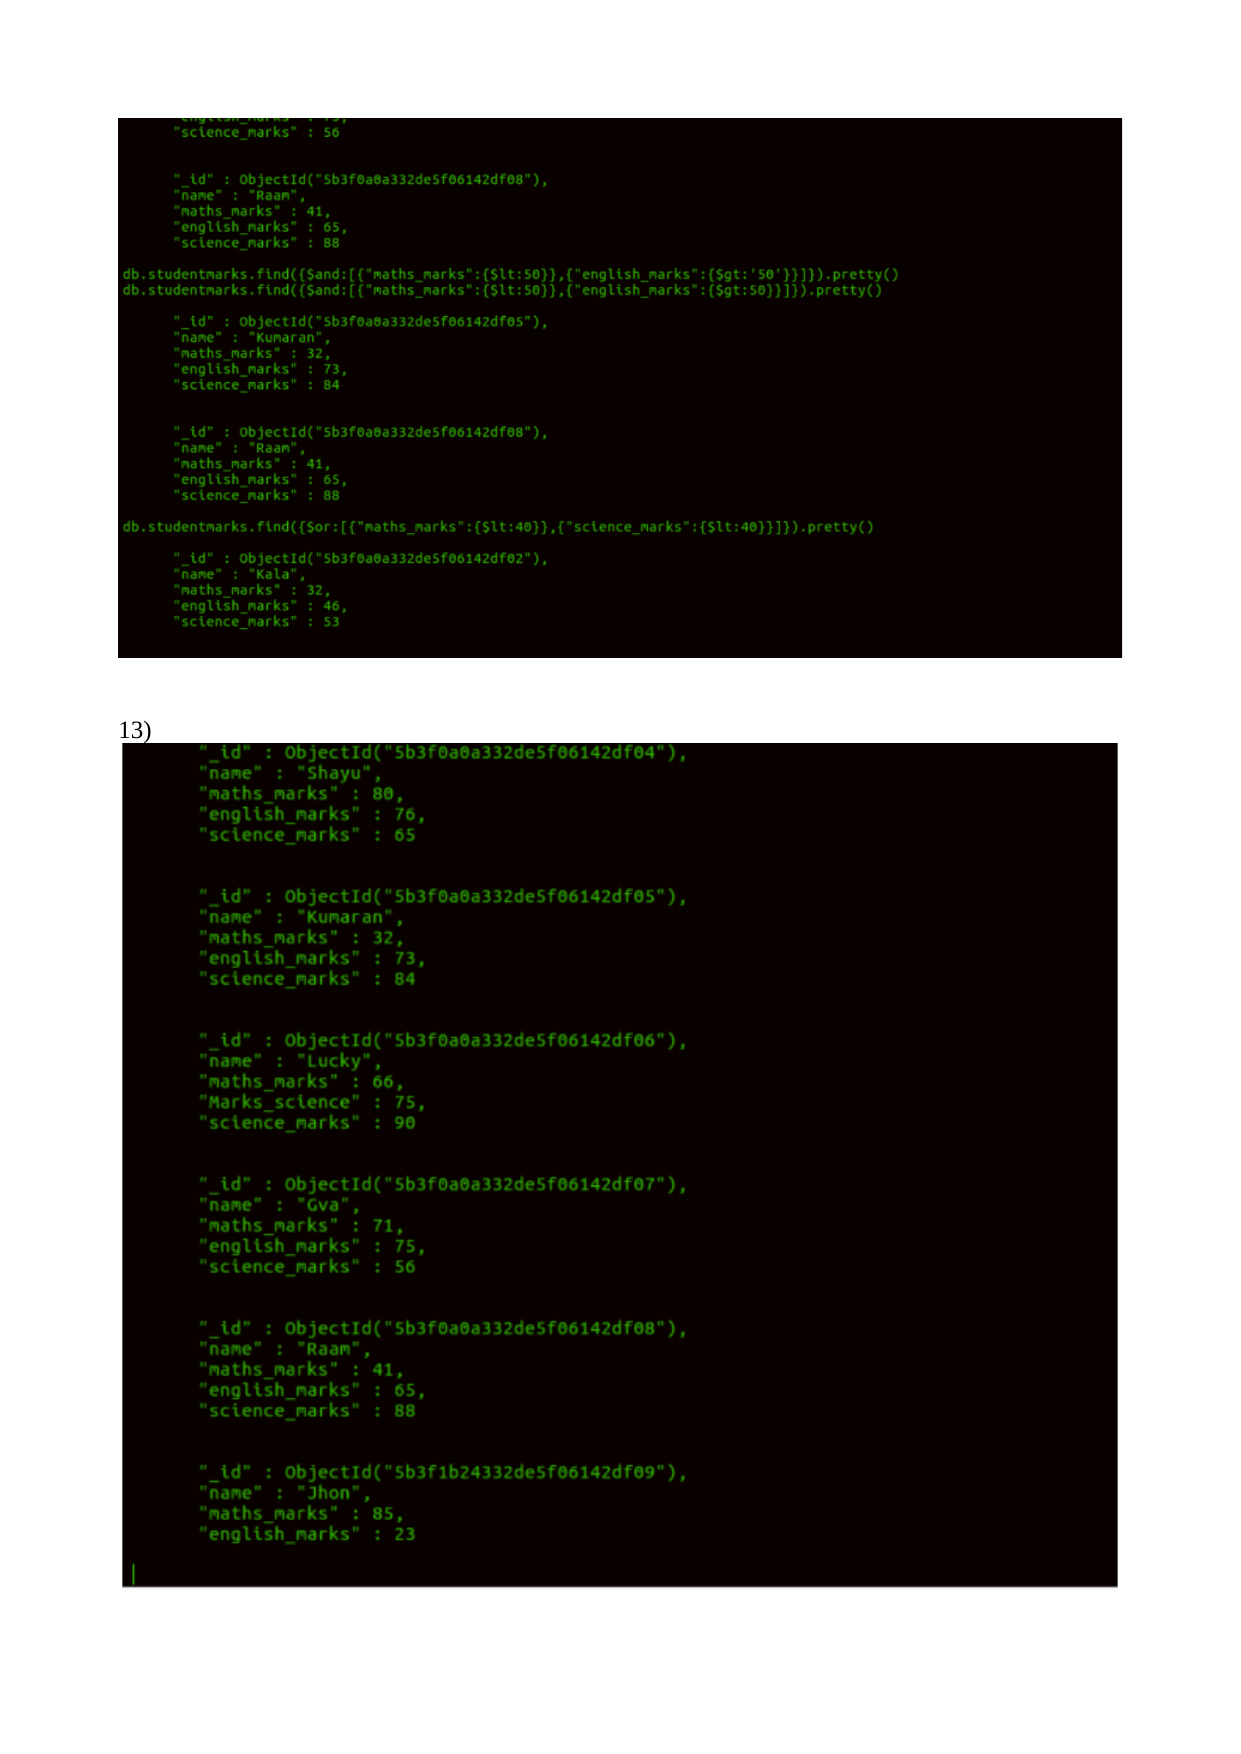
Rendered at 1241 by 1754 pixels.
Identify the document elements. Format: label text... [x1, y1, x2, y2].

text 13) [118, 715, 1122, 743]
picture [122, 743, 1118, 1592]
picture [118, 118, 1123, 658]
